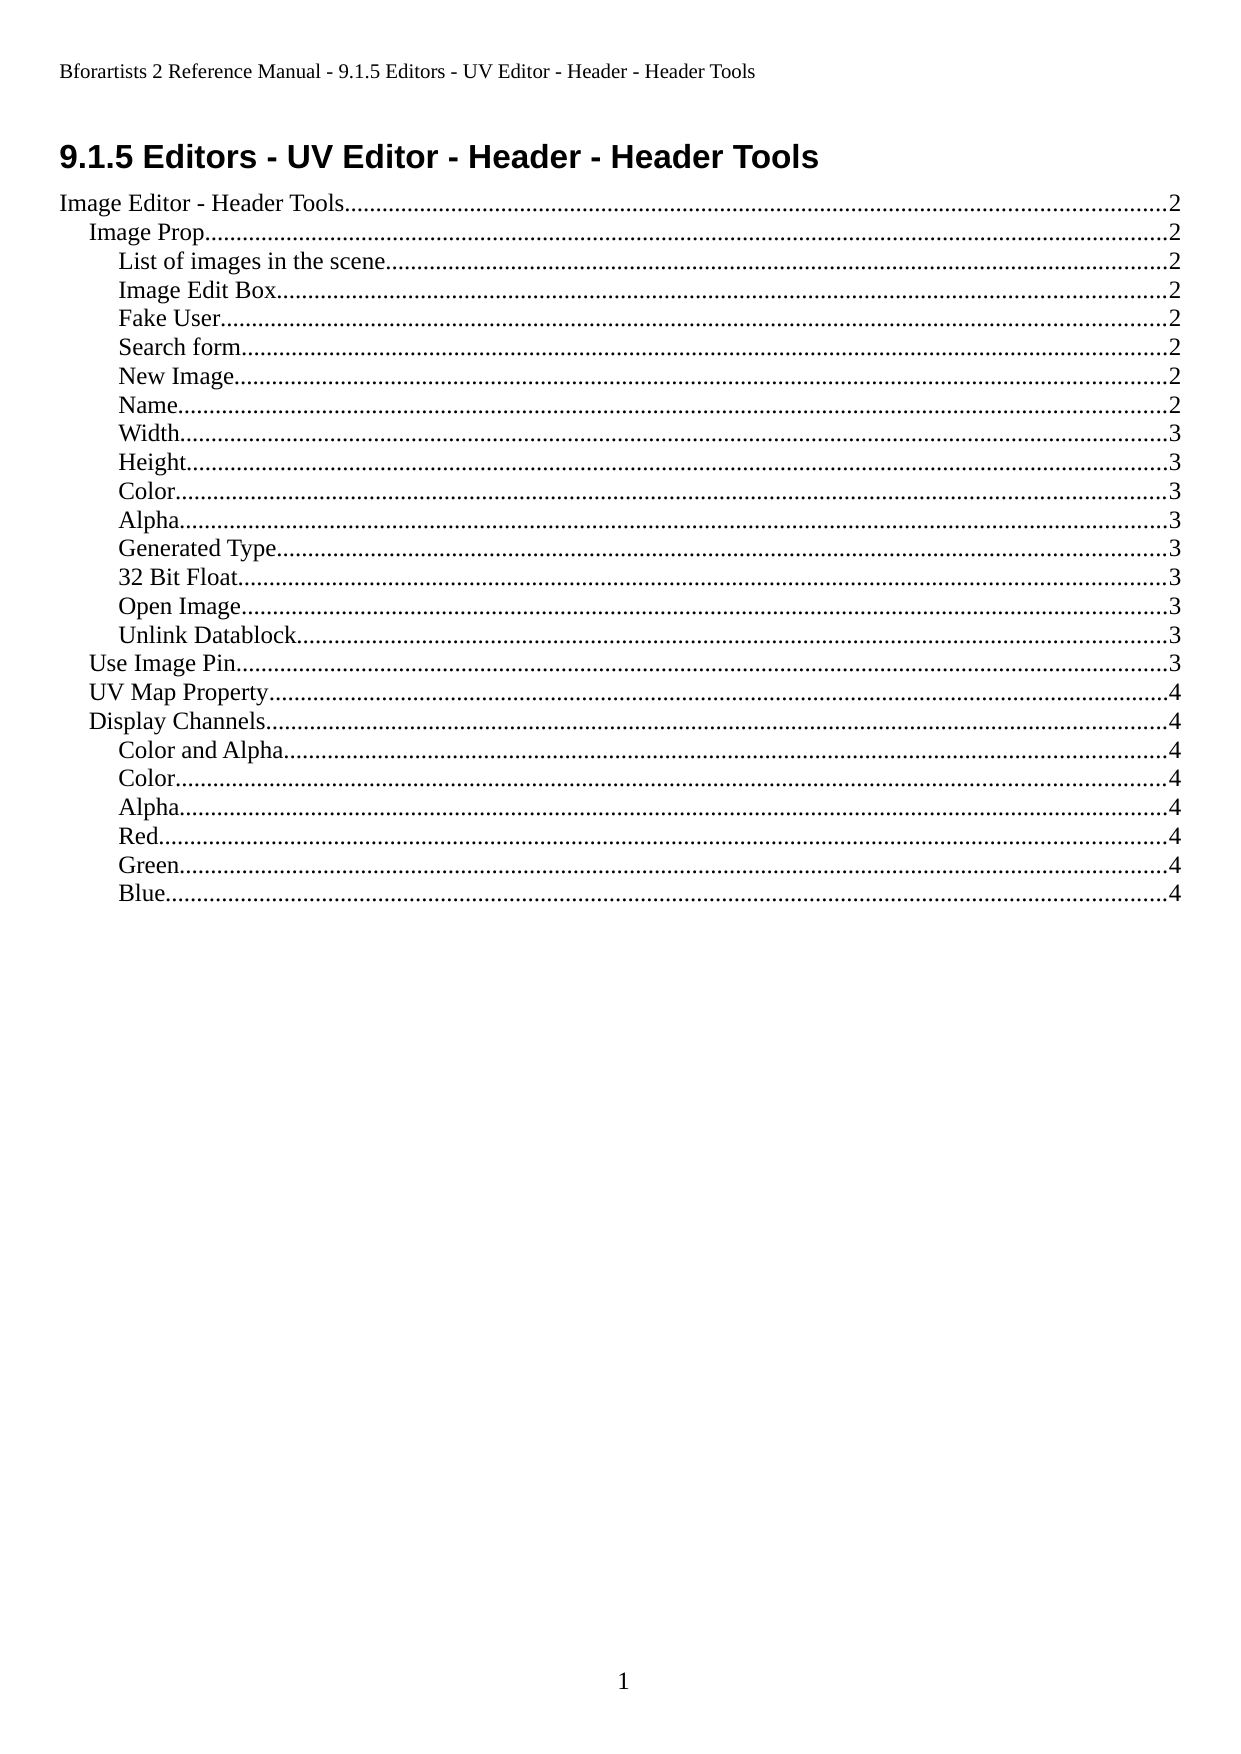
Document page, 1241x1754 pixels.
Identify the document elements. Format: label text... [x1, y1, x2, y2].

subtitle 9.1.5 Editors - UV Editor - Header - Header Tools [59, 138, 1181, 176]
text Green 4 [118, 850, 1181, 878]
text Blue 4 [118, 878, 1181, 907]
text Name 2 [118, 390, 1181, 418]
text Fake User 2 [118, 303, 1181, 332]
text Red 4 [118, 821, 1181, 850]
text Width 3 [118, 418, 1181, 447]
text Image Prop 2 [88, 217, 1181, 246]
text Image Editor - Header Tools 2 [59, 188, 1181, 217]
text Image Edit Box 2 [118, 275, 1181, 303]
text Search form 2 [118, 332, 1181, 361]
text Alpha 3 [118, 505, 1181, 533]
text 32 Bit Float 3 [118, 562, 1181, 591]
text List of images in the scene 2 [118, 246, 1181, 275]
text Unlink Datablock 3 [118, 620, 1181, 648]
text UV Map Property 4 [88, 677, 1181, 706]
text Open Image 3 [118, 591, 1181, 620]
text Use Image Pin 3 [88, 648, 1181, 677]
text Color 3 [118, 476, 1181, 505]
text New Image 2 [118, 361, 1181, 390]
text Generated Type 3 [118, 533, 1181, 562]
text Height 3 [118, 447, 1181, 476]
text Display Channels 4 [88, 706, 1181, 735]
text Color 4 [118, 763, 1181, 792]
text Color and Alpha 4 [118, 735, 1181, 763]
text Alpha 4 [118, 792, 1181, 821]
